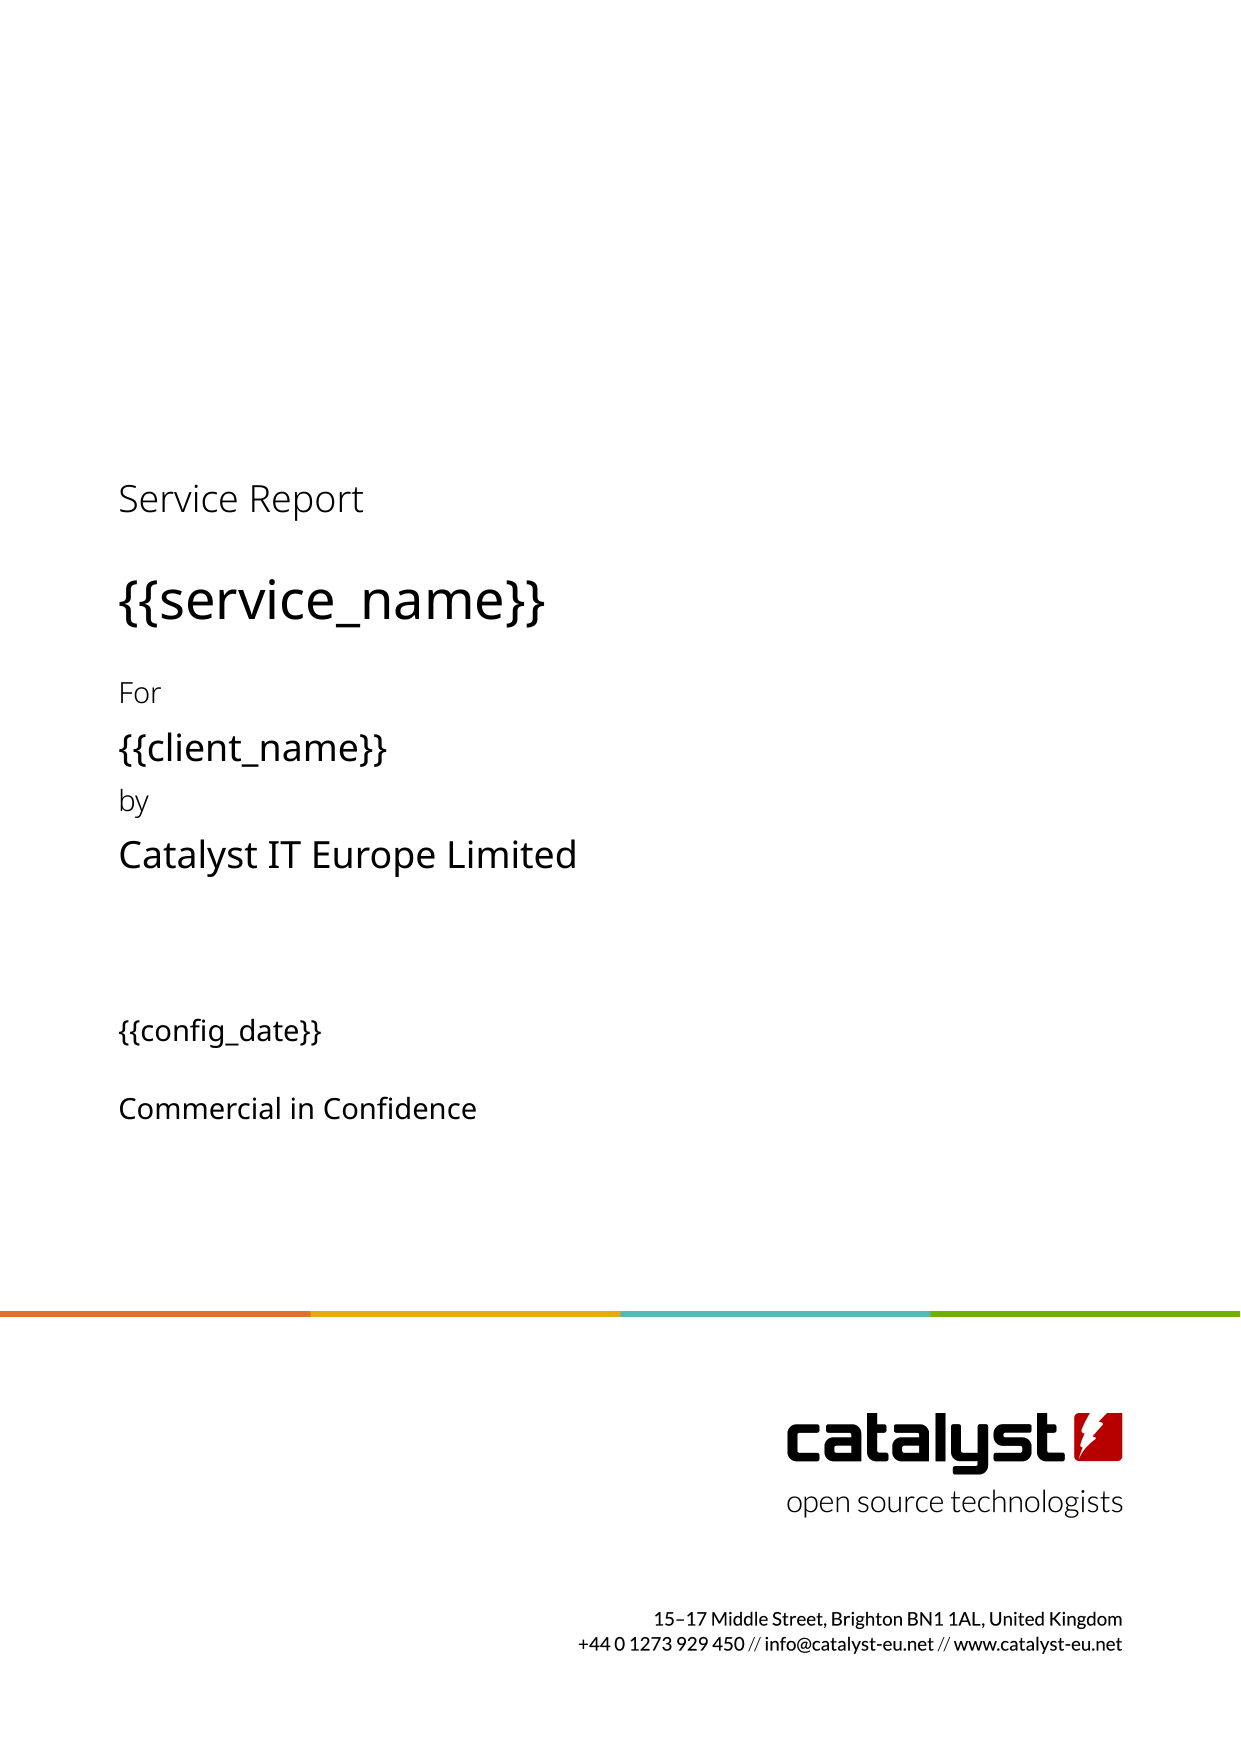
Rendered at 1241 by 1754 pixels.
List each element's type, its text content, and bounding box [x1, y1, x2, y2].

title by [118, 780, 989, 820]
title Service Report [118, 472, 989, 523]
title {{client_name}} [118, 721, 989, 772]
title {{service_name}} [118, 561, 989, 635]
title For [118, 673, 989, 712]
picture [0, 1311, 1241, 1754]
title Commercial in Confidence [118, 1088, 989, 1128]
title {{config_date}} [118, 1011, 989, 1050]
title Catalyst IT Europe Limited [118, 828, 989, 879]
